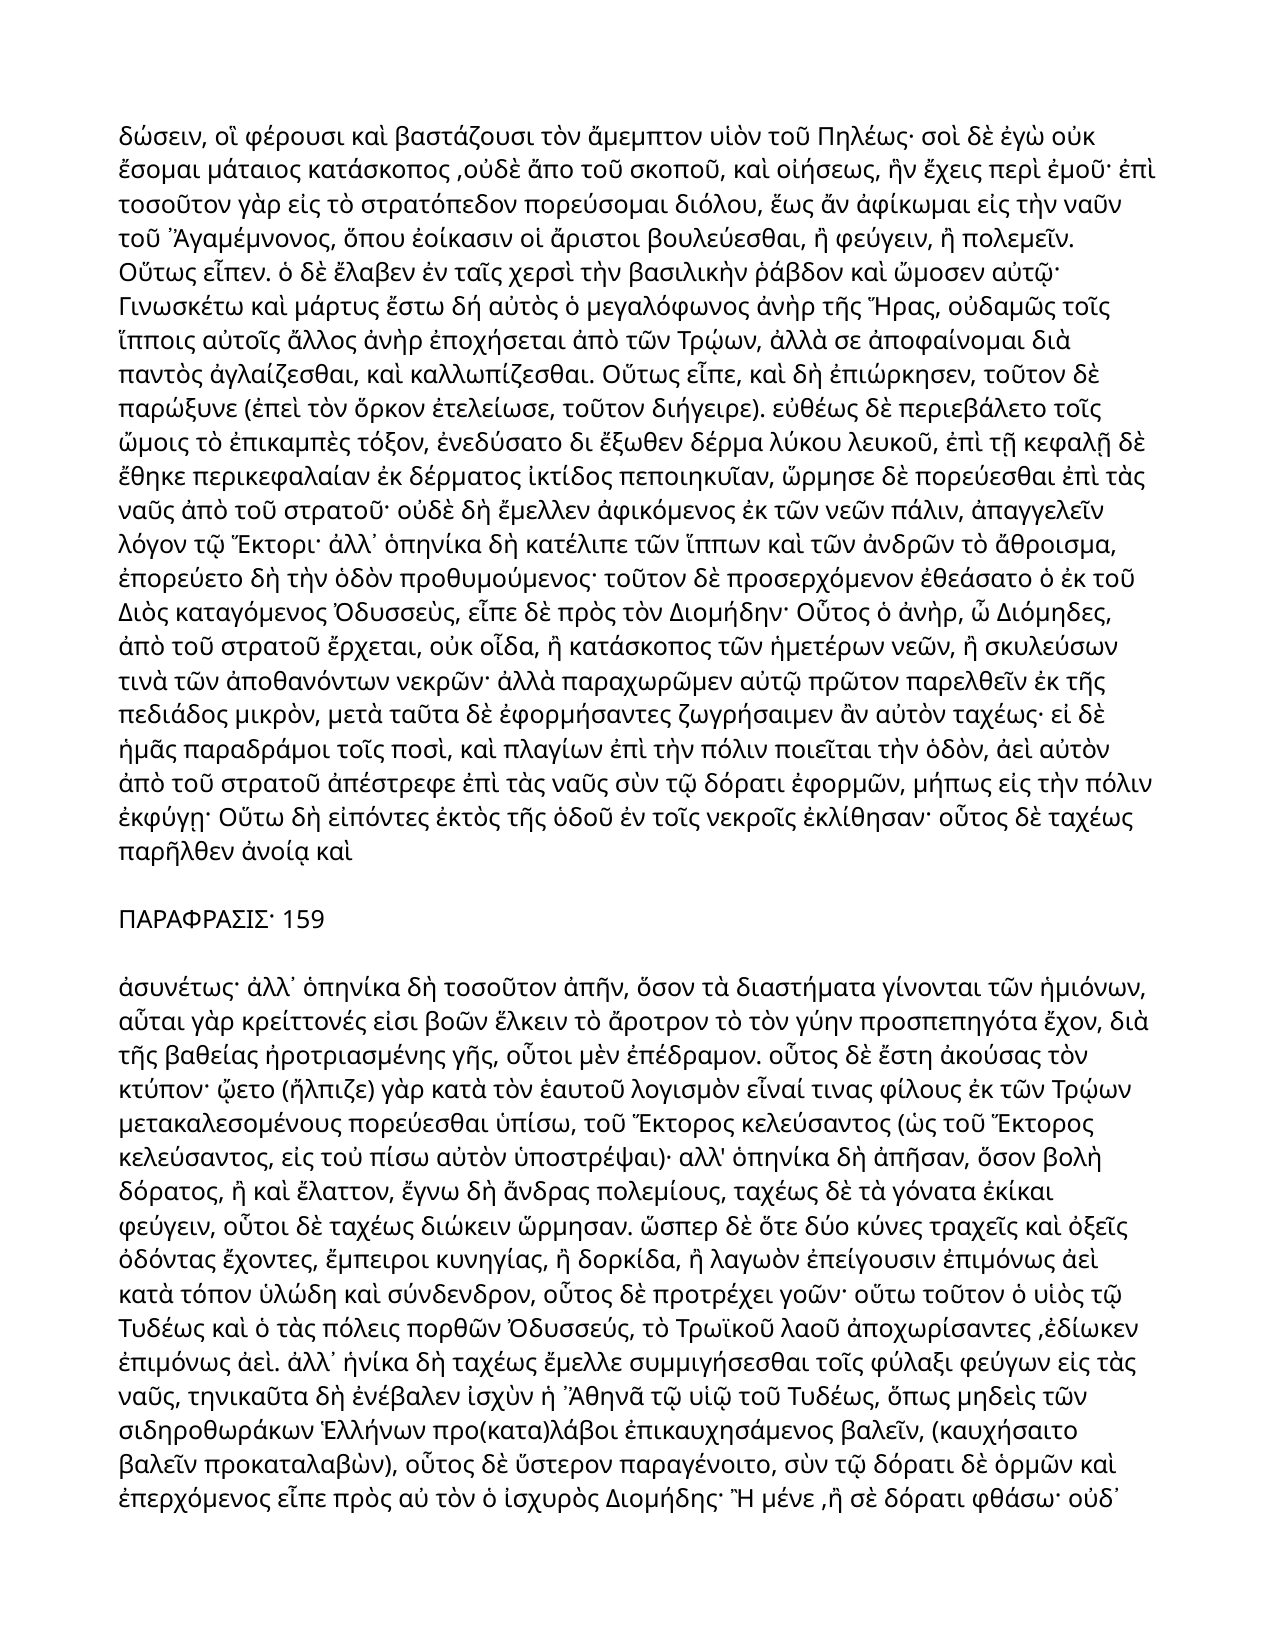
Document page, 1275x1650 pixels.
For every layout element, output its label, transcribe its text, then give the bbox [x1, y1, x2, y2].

text ἀσυνέτως· ἀλλ᾿ ὁπηνίκα δὴ τοσοῦτον ἀπῆν, ὅσον τὰ διαστήματα γίνονται τῶν ἡμιόνων, αὗται γὰρ κρείττονές εἰσι βοῶν ἕλκειν τὸ ἄροτρον τὸ τὸν γύην προσπεπηγότα ἔχον, διὰ τῆς βαθείας ἠροτριασμένης γῆς, οὗτοι μὲν ἐπέδραμον. οὗτος δὲ ἔστη ἀκούσας τὸν κτύπον· ᾤετο (ἤλπιζε) γὰρ κατὰ τὸν ἑαυτοῦ λογισμὸν εἶναί τινας φίλους ἐκ τῶν Τρῴων μετακαλεσομένους πορεύεσθαι ὑπίσω, τοῦ Ἕκτορος κελεύσαντος (ὡς τοῦ Ἕκτορος κελεύσαντος, εἰς τοὐ πίσω αὐτὸν ὑποστρέψαι)· αλλ' ὁπηνίκα δὴ ἀπῆσαν, ὅσον βολὴ δόρατος, ἢ καὶ ἔλαττον, ἔγνω δὴ ἄνδρας πολεμίους, ταχέως δὲ τὰ γόνατα ἐκίκαι φεύγειν, οὗτοι δὲ ταχέως διώκειν ὥρμησαν. ὥσπερ δὲ ὅτε δύο κύνες τραχεῖς καὶ ὀξεῖς ὀδόντας ἔχοντες, ἔμπειροι κυνηγίας, ἢ δορκίδα, ἢ λαγωὸν ἐπείγουσιν ἐπιμόνως ἀεὶ κατὰ τόπον ὑλώδη καὶ σύνδενδρον, οὗτος δὲ προτρέχει γοῶν· οὕτω τοῦτον ὁ υἱὸς τῷ Τυδέως καὶ ὁ τὰς πόλεις πορθῶν Ὀδυσσεύς, τὸ Τρωϊκοῦ λαοῦ ἀποχωρίσαντες ,ἐδίωκεν ἐπιμόνως ἀεὶ. ἀλλ᾿ ἡνίκα δὴ ταχέως ἔμελλε συμμιγήσεσθαι τοῖς φύλαξι φεύγων εἰς τὰς ναῦς, τηνικαῦτα δὴ ἐνέβαλεν ἰσχὺν ἡ ᾿Ἀθηνᾶ τῷ υἱῷ τοῦ Τυδέως, ὅπως μηδεὶς τῶν σιδηροθωράκων Ἑλλήνων προ(κατα)λάβοι ἐπικαυχησάμενος βαλεῖν, (καυχήσαιτο βαλεῖν προκαταλαβὼν), οὗτος δὲ ὕστερον παραγένοιτο, σὺν τῷ δόρατι δὲ ὁρμῶν καὶ ἐπερχόμενος εἶπε πρὸς αὐ τὸν ὁ ἰσχυρὸς Διομήδης· Ἢ μένε ,ἢ σὲ δόρατι φθάσω· οὐδ᾽ [118, 970, 1157, 1515]
text ΠΑΡΑΦΡΑΣΙΣ· 159 [118, 902, 1157, 936]
text δώσειν, οἳ φέρουσι καὶ βαστάζουσι τὸν ἄμεμπτον υἱὸν τοῦ Πηλέως· σοὶ δὲ ἐγὼ οὐκ ἔσομαι μάταιος κατάσκοπος ,οὐδὲ ἄπο τοῦ σκοποῦ, καὶ οἰήσεως, ἣν ἔχεις περὶ ἐμοῦ· ἐπὶ τοσοῦτον γὰρ εἰς τὸ στρατόπεδον πορεύσομαι διόλου, ἕως ἄν ἀφίκωμαι εἰς τὴν ναῦν τοῦ ᾿Ἀγαμέμνονος, ὅπου ἐοίκασιν οἱ ἄριστοι βουλεύεσθαι, ἢ φεύγειν, ἢ πολεμεῖν. Οὕτως εἶπεν. ὁ δὲ ἔλαβεν ἐν ταῖς χερσὶ τὴν βασιλικὴν ῥάβδον καὶ ὤμοσεν αὐτῷ· Γινωσκέτω καὶ μάρτυς ἔστω δή αὐτὸς ὁ μεγαλόφωνος ἀνὴρ τῆς Ἥρας, οὐδαμῶς τοῖς ἵπποις αὐτοῖς ἄλλος ἀνὴρ ἐποχήσεται ἀπὸ τῶν Τρῴων, ἀλλὰ σε ἀποφαίνομαι διὰ παντὸς ἀγλαίζεσθαι, καὶ καλλωπίζεσθαι. Οὕτως εἶπε, καὶ δὴ ἐπιώρκησεν, τοῦτον δὲ παρώξυνε (ἐπεὶ τὸν ὅρκον ἐτελείωσε, τοῦτον διήγειρε). εὐθέως δὲ περιεβάλετο τοῖς ὤμοις τὸ ἐπικαμπὲς τόξον, ἐνεδύσατο δι ἔξωθεν δέρμα λύκου λευκοῦ, ἐπὶ τῇ κεφαλῇ δὲ ἔθηκε περικεφαλαίαν ἐκ δέρματος ἰκτίδος πεποιηκυῖαν, ὥρμησε δὲ πορεύεσθαι ἐπὶ τὰς ναῦς ἀπὸ τοῦ στρατοῦ· οὐδὲ δὴ ἔμελλεν ἀφικόμενος ἐκ τῶν νεῶν πάλιν, ἀπαγγελεῖν λόγον τῷ Ἕκτορι· ἀλλ᾿ ὁπηνίκα δὴ κατέλιπε τῶν ἵππων καὶ τῶν ἀνδρῶν τὸ ἄθροισμα, ἐπορεύετο δὴ τὴν ὁδὸν προθυμούμενος· τοῦτον δὲ προσερχόμενον ἐθεάσατο ὁ ἐκ τοῦ Διὸς καταγόμενος Ὀδυσσεὺς, εἶπε δὲ πρὸς τὸν Διομήδην· Οὗτος ὁ ἀνὴρ, ὦ Διόμηδες, ἀπὸ τοῦ στρατοῦ ἔρχεται, οὐκ οἶδα, ἢ κατάσκοπος τῶν ἡμετέρων νεῶν, ἢ σκυλεύσων τινὰ τῶν ἀποθανόντων νεκρῶν· ἀλλὰ παραχωρῶμεν αὐτῷ πρῶτον παρελθεῖν ἐκ τῆς πεδιάδος μικρὸν, μετὰ ταῦτα δὲ ἐφορμήσαντες ζωγρήσαιμεν ἂν αὐτὸν ταχέως· εἰ δὲ ἡμᾶς παραδράμοι τοῖς ποσὶ, καὶ πλαγίων ἐπὶ τὴν πόλιν ποιεῖται τὴν ὁδὸν, ἀεὶ αὐτὸν ἀπὸ τοῦ στρατοῦ ἀπέστρεφε ἐπὶ τὰς ναῦς σὺν τῷ δόρατι ἐφορμῶν, μήπως εἰς τὴν πόλιν ἐκφύγῃ· Οὕτω δὴ εἰπόντες ἐκτὸς τῆς ὁδοῦ ἐν τοῖς νεκροῖς ἐκλίθησαν· οὗτος δὲ ταχέως παρῆλθεν ἀνοίᾳ καὶ [118, 118, 1157, 867]
